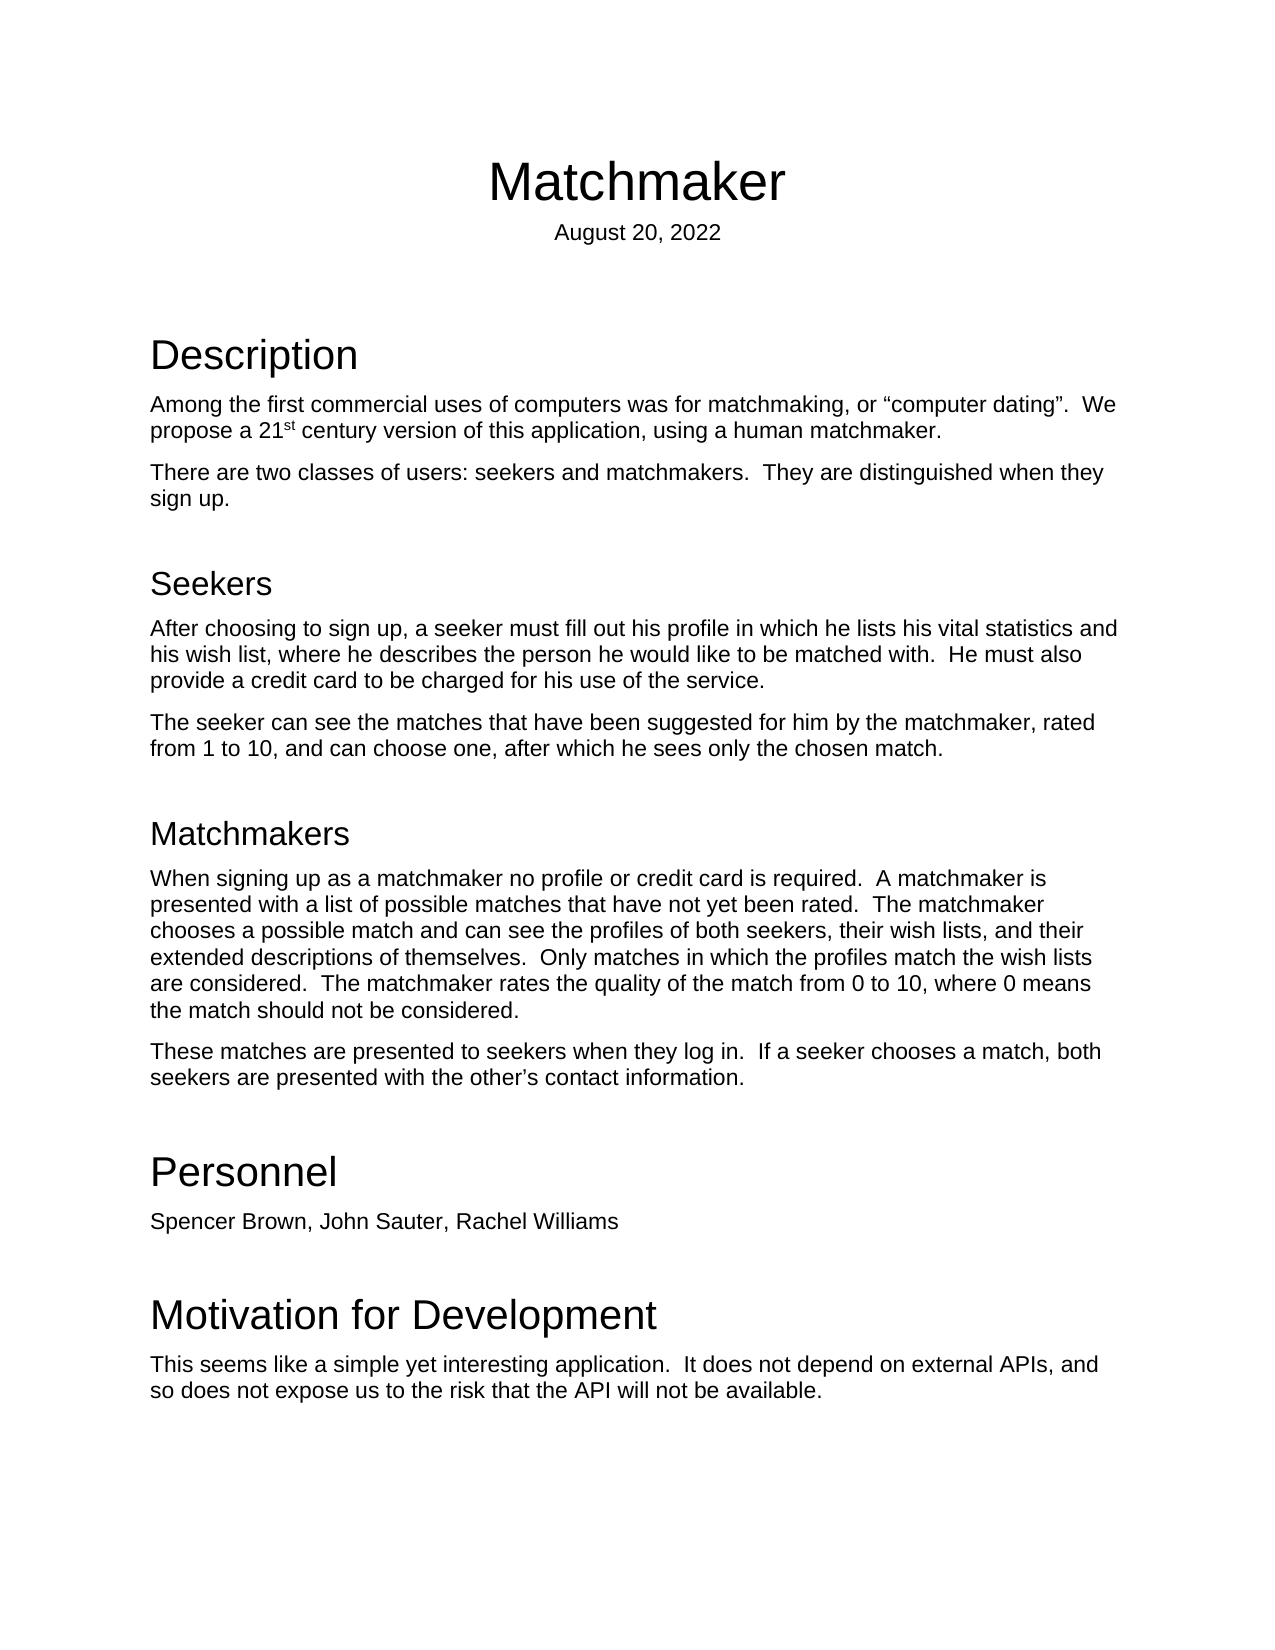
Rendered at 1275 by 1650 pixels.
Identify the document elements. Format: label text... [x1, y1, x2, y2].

text There are two classes of users: seekers and matchmakers. They are distinguished when they sign up. [150, 458, 1125, 511]
subtitle Description [150, 330, 1125, 378]
subtitle Seekers [150, 564, 1125, 602]
subtitle Personnel [150, 1147, 1125, 1195]
subtitle Motivation for Development [150, 1291, 1125, 1339]
text The seeker can see the matches that have been suggested for him by the matchmaker, rated from 1 to 10, and can choose one, after which he sees only the chosen match. [150, 709, 1125, 761]
text When signing up as a matchmaker no profile or credit card is required. A matchmaker is presented with a list of possible matches that have not yet been rated. The matchmaker chooses a possible match and can see the profiles of both seekers, their wish lists, and their extended descriptions of themselves. Only matches in which the profiles match the wish lists are considered. The matchmaker rates the quality of the match from 0 to 10, where 0 means the match should not be considered. [150, 865, 1125, 1023]
text Spencer Brown, John Sauter, Rachel Williams [150, 1208, 1125, 1234]
title Matchmaker [150, 150, 1125, 212]
text After choosing to sign up, a seeker must fill out his profile in which he lists his vital statistics and his wish list, where he describes the person he would like to be matched with. He must also provide a credit card to be charged for his use of the service. [150, 614, 1125, 694]
text This seems like a simple yet interesting application. It does not depend on external APIs, and so does not expose us to the risk that the API will not be available. [150, 1351, 1125, 1404]
text August 20, 2022 [150, 218, 1125, 245]
subtitle Matchmakers [150, 814, 1125, 852]
text These matches are presented to seekers when they log in. If a seeker chooses a match, both seekers are presented with the other’s contact information. [150, 1038, 1125, 1091]
text Among the first commercial uses of computers was for matchmaking, or “computer dating”. We propose a 21st century version of this application, using a human matchmaker. [150, 391, 1125, 443]
